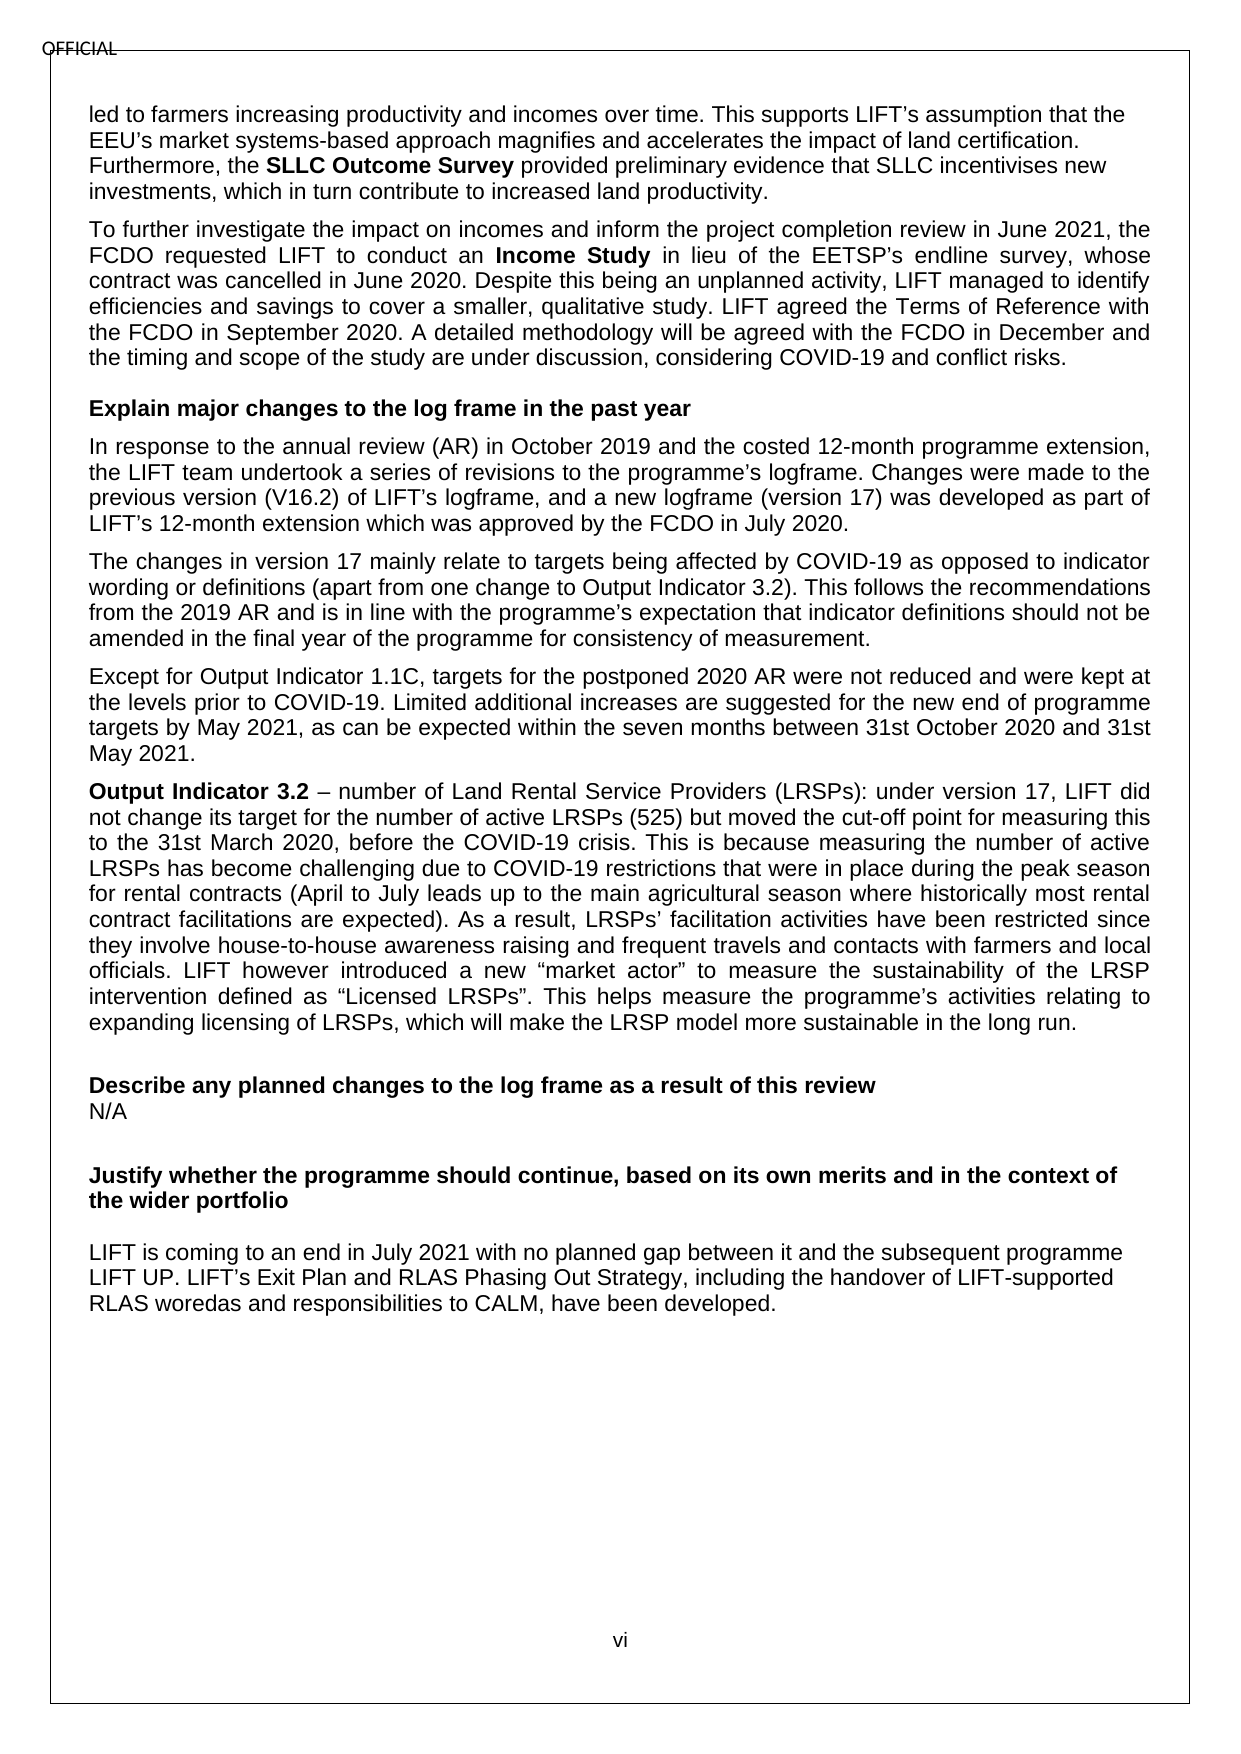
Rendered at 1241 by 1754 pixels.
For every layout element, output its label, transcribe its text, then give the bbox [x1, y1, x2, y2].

text Output Indicator 3.2 – number of Land Rental Service Providers (LRSPs): under version 17, LIFT did not change its target for the number of active LRSPs (525) but moved the cut-off point for measuring this to the 31st March 2020, before the COVID-19 crisis. This is because measuring the number of active LRSPs has become challenging due to COVID-19 restrictions that were in place during the peak season for rental contracts (April to July leads up to the main agricultural season where historically most rental contract facilitations are expected). As a result, LRSPs’ facilitation activities have been restricted since they involve house-to-house awareness raising and frequent travels and contacts with farmers and local officials. LIFT however introduced a new “market actor” to measure the sustainability of the LRSP intervention defined as “Licensed LRSPs”. This helps measure the programme’s activities relating to expanding licensing of LRSPs, which will make the LRSP model more sustainable in the long run. [89, 779, 1152, 1035]
text Explain major changes to the log frame in the past year [89, 396, 1152, 421]
text Except for Output Indicator 1.1C, targets for the postponed 2020 AR were not reduced and were kept at the levels prior to COVID-19. Limited additional increases are suggested for the new end of programme targets by May 2021, as can be expected within the seven months between 31st October 2020 and 31st May 2021. [89, 664, 1152, 766]
text Describe any planned changes to the log frame as a result of this review [89, 1073, 1152, 1099]
text To further investigate the impact on incomes and inform the project completion review in June 2021, the FCDO requested LIFT to conduct an Income Study in lieu of the EETSP’s endline survey, whose contract was cancelled in June 2020. Despite this being an unplanned activity, LIFT managed to identify efficiencies and savings to cover a smaller, qualitative study. LIFT agreed the Terms of Reference with the FCDO in September 2020. A detailed methodology will be agreed with the FCDO in December and the timing and scope of the study are under discussion, considering COVID-19 and conflict risks. [89, 217, 1152, 371]
text Justify whether the programme should continue, based on its own merits and in the context of the wider portfolio [89, 1162, 1152, 1214]
text N/A [89, 1099, 1152, 1124]
text led to farmers increasing productivity and incomes over time. This supports LIFT’s assumption that the EEU’s market systems-based approach magnifies and accelerates the impact of land certification. Furthermore, the SLLC Outcome Survey provided preliminary evidence that SLLC incentivises new investments, which in turn contribute to increased land productivity. [89, 102, 1152, 204]
text LIFT is coming to an end in July 2021 with no planned gap between it and the subsequent programme LIFT UP. LIFT’s Exit Plan and RLAS Phasing Out Strategy, including the handover of LIFT-supported RLAS woredas and responsibilities to CALM, have been developed. [89, 1239, 1152, 1316]
text In response to the annual review (AR) in October 2019 and the costed 12-month programme extension, the LIFT team undertook a series of revisions to the programme’s logframe. Changes were made to the previous version (V16.2) of LIFT’s logframe, and a new logframe (version 17) was developed as part of LIFT’s 12-month extension which was approved by the FCDO in July 2020. [89, 434, 1152, 536]
text The changes in version 17 mainly relate to targets being affected by COVID-19 as opposed to indicator wording or definitions (apart from one change to Output Indicator 3.2). This follows the recommendations from the 2019 AR and is in line with the programme’s expectation that indicator definitions should not be amended in the final year of the programme for consistency of measurement. [89, 549, 1152, 651]
